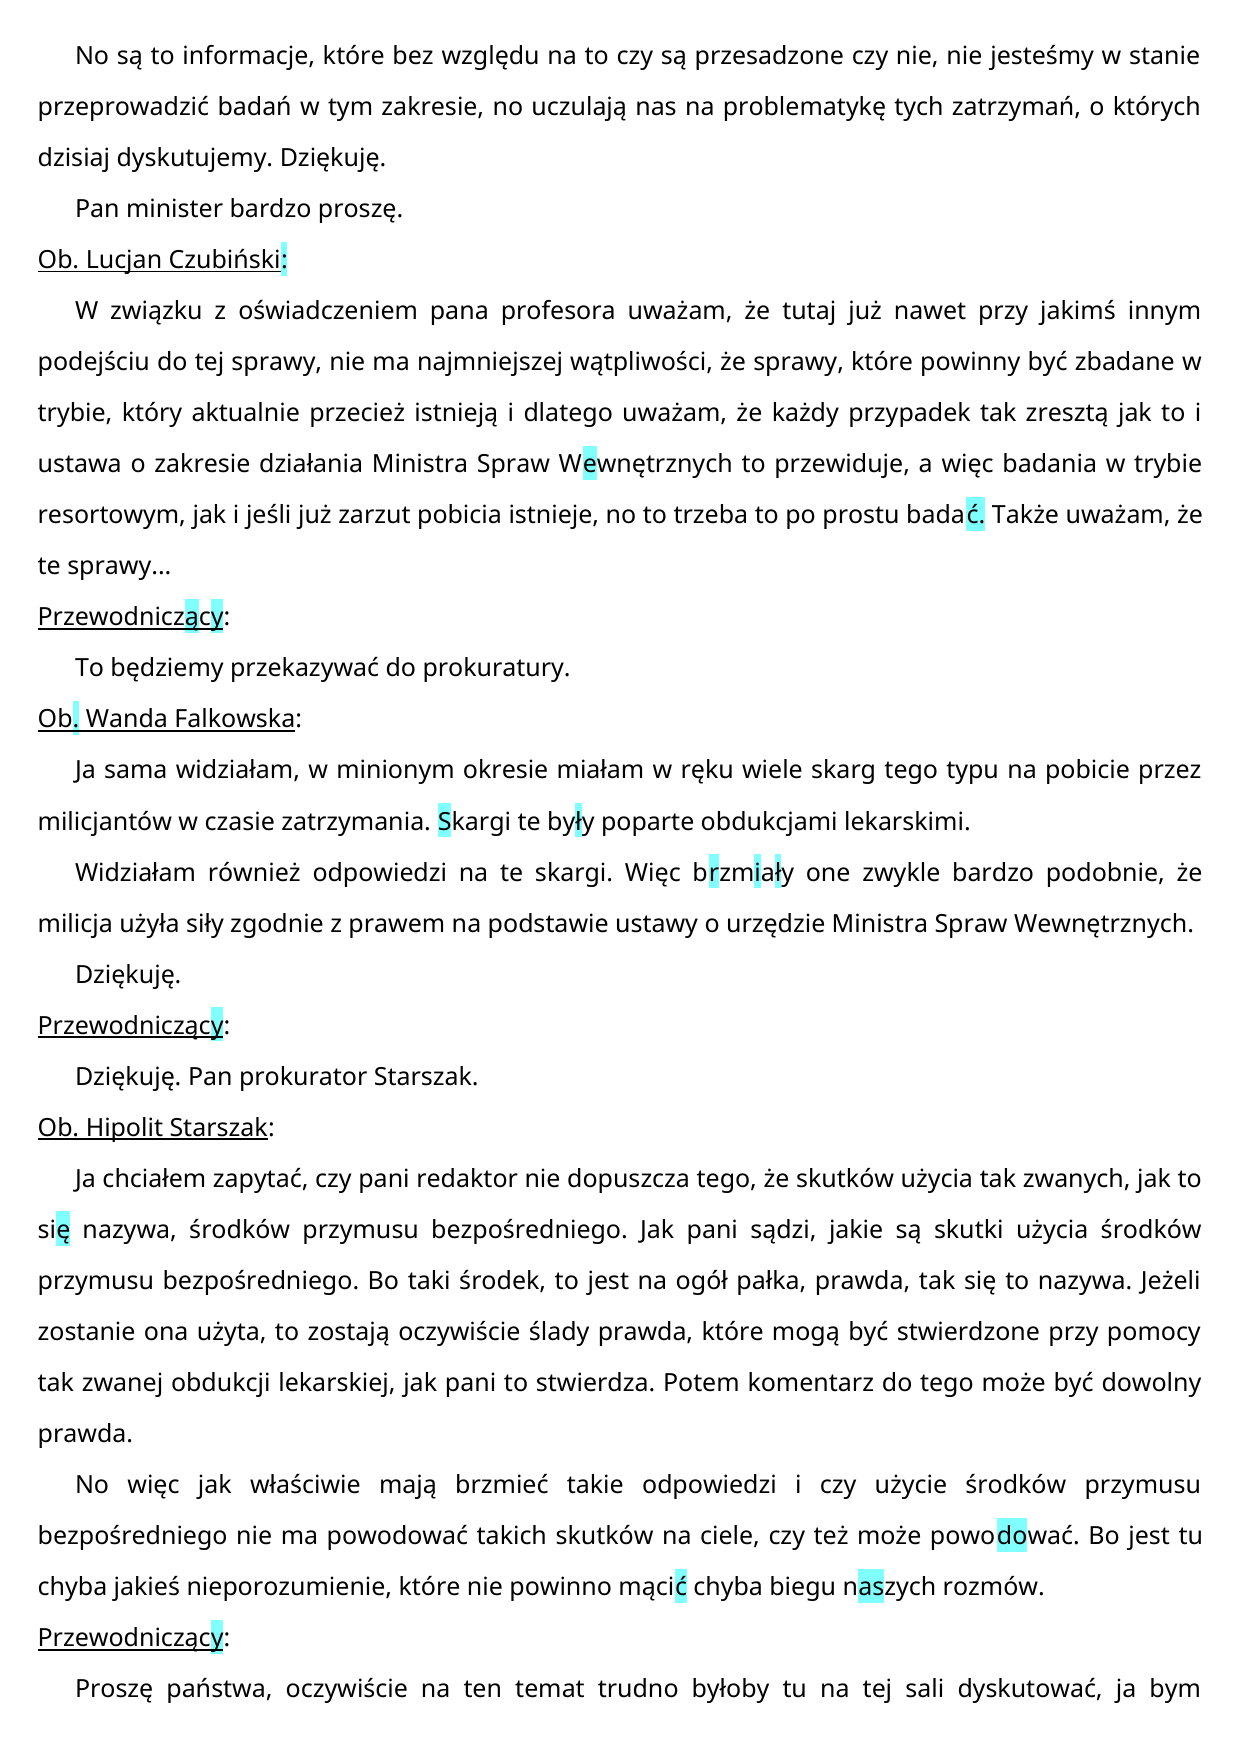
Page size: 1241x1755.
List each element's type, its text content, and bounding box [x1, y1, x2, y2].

text Ob. Wanda Falkowska: [37, 701, 1203, 735]
text Dziękuję. Pan prokurator Starszak. [37, 1058, 1203, 1092]
text Przewodniczący: [37, 1620, 1203, 1654]
text Ob. Hipolit Starszak: [37, 1109, 1203, 1143]
text Ja sama widziałam, w minionym okresie miałam w ręku wiele skarg tego typu na pobicie przez milicjantów w czasie zatrzymania. Skargi te były poparte obdukcjami lekarskimi. [37, 752, 1203, 837]
text Przewodniczący: [37, 599, 1203, 633]
text Proszę państwa, oczywiście na ten temat trudno byłoby tu na tej sali dyskutować, ja bym [37, 1671, 1203, 1705]
text Ob. Lucjan Czubiński: [37, 242, 1203, 276]
text No są to informacje, które bez względu na to czy są przesadzone czy nie, nie jesteśmy w stanie przeprowadzić badań w tym zakresie, no uczulają nas na problematykę tych zatrzymań, o których dzisiaj dyskutujemy. Dziękuję. [37, 37, 1203, 174]
text Dziękuję. [37, 956, 1203, 990]
text Przewodniczący: [37, 1007, 1203, 1041]
text Ja chciałem zapytać, czy pani redaktor nie dopuszcza tego, że skutków użycia tak zwanych, jak to się nazywa, środków przymusu bezpośredniego. Jak pani sądzi, jakie są skutki użycia środków przymusu bezpośredniego. Bo taki środek, to jest na ogół pałka, prawda, tak się to nazywa. Jeżeli zostanie ona użyta, to zostają oczywiście ślady prawda, które mogą być stwierdzone przy pomocy tak zwanej obdukcji lekarskiej, jak pani to stwierdza. Potem komentarz do tego może być dowolny prawda. [37, 1160, 1203, 1450]
text W związku z oświadczeniem pana profesora uważam, że tutaj już nawet przy jakimś innym podejściu do tej sprawy, nie ma najmniejszej wątpliwości, że sprawy, które powinny być zbadane w trybie, który aktualnie przecież istnieją i dlatego uważam, że każdy przypadek tak zresztą jak to i ustawa o zakresie działania Ministra Spraw Wewnętrznych to przewiduje, a więc badania w trybie resortowym, jak i jeśli już zarzut pobicia istnieje, no to trzeba to po prostu badać. Także uważam, że te sprawy... [37, 293, 1203, 582]
text Widziałam również odpowiedzi na te skargi. Więc brzmiały one zwykle bardzo podobnie, że milicja użyła siły zgodnie z prawem na podstawie ustawy o urzędzie Ministra Spraw Wewnętrznych. [37, 854, 1203, 939]
text No więc jak właściwie mają brzmieć takie odpowiedzi i czy użycie środków przymusu bezpośredniego nie ma powodować takich skutków na ciele, czy też może powodować. Bo jest tu chyba jakieś nieporozumienie, które nie powinno mącić chyba biegu naszych rozmów. [37, 1467, 1203, 1603]
text Pan minister bardzo proszę. [37, 191, 1203, 225]
text To będziemy przekazywać do prokuratury. [37, 650, 1203, 684]
